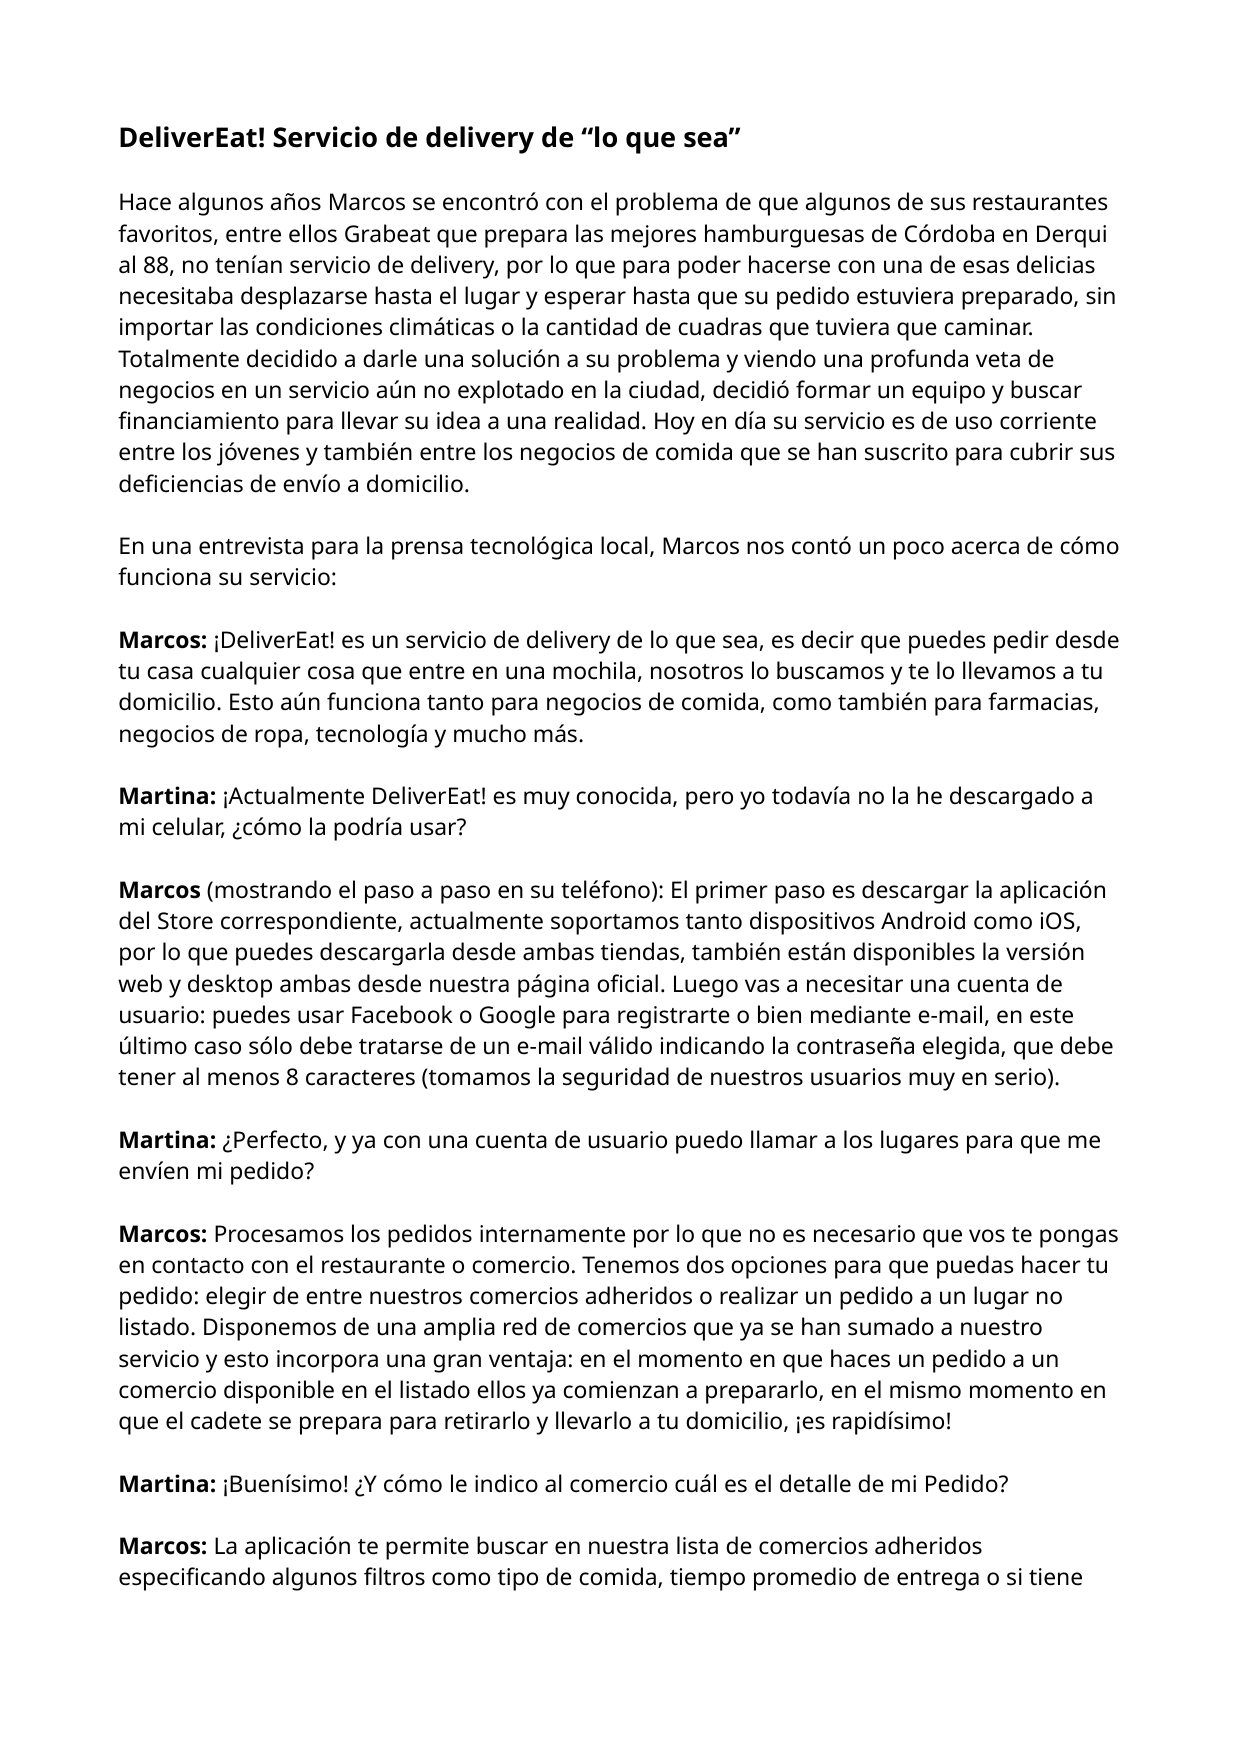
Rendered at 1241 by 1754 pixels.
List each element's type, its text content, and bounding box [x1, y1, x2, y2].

text En una entrevista para la prensa tecnológica local, Marcos nos contó un poco acerca de cómo funciona su servicio: [118, 530, 1122, 592]
text DeliverEat! Servicio de delivery de “lo que sea” [118, 118, 1122, 155]
text Hace algunos años Marcos se encontró con el problema de que algunos de sus restaurantes favoritos, entre ellos Grabeat que prepara las mejores hamburguesas de Córdoba en Derqui al 88, no tenían servicio de delivery, por lo que para poder hacerse con una de esas delicias necesitaba desplazarse hasta el lugar y esperar hasta que su pedido estuviera preparado, sin importar las condiciones climáticas o la cantidad de cuadras que tuviera que caminar. Totalmente decidido a darle una solución a su problema y viendo una profunda veta de negocios en un servicio aún no explotado en la ciudad, decidió formar un equipo y buscar financiamiento para llevar su idea a una realidad. Hoy en día su servicio es de uso corriente entre los jóvenes y también entre los negocios de comida que se han suscrito para cubrir sus deficiencias de envío a domicilio. [118, 186, 1122, 499]
text Martina: ¿Perfecto, y ya con una cuenta de usuario puedo llamar a los lugares para que me envíen mi pedido? [118, 1124, 1122, 1186]
text Martina: ¡Buenísimo! ¿Y cómo le indico al comercio cuál es el detalle de mi Pedido? [118, 1467, 1122, 1499]
text Marcos: ¡DeliverEat! es un servicio de delivery de lo que sea, es decir que puedes pedir desde tu casa cualquier cosa que entre en una mochila, nosotros lo buscamos y te lo llevamos a tu domicilio. Esto aún funciona tanto para negocios de comida, como también para farmacias, negocios de ropa, tecnología y mucho más. [118, 624, 1122, 749]
text Marcos (mostrando el paso a paso en su teléfono): El primer paso es descargar la aplicación del Store correspondiente, actualmente soportamos tanto dispositivos Android como iOS, por lo que puedes descargarla desde ambas tiendas, también están disponibles la versión web y desktop ambas desde nuestra página oficial. Luego vas a necesitar una cuenta de usuario: puedes usar Facebook o Google para registrarte o bien mediante e-mail, en este último caso sólo debe tratarse de un e-mail válido indicando la contraseña elegida, que debe tener al menos 8 caracteres (tomamos la seguridad de nuestros usuarios muy en serio). [118, 874, 1122, 1092]
text Marcos: La aplicación te permite buscar en nuestra lista de comercios adheridos especificando algunos filtros como tipo de comida, tiempo promedio de entrega o si tiene [118, 1530, 1122, 1592]
text Marcos: Procesamos los pedidos internamente por lo que no es necesario que vos te pongas en contacto con el restaurante o comercio. Tenemos dos opciones para que puedas hacer tu pedido: elegir de entre nuestros comercios adheridos o realizar un pedido a un lugar no listado. Disponemos de una amplia red de comercios que ya se han sumado a nuestro servicio y esto incorpora una gran ventaja: en el momento en que haces un pedido a un comercio disponible en el listado ellos ya comienzan a prepararlo, en el mismo momento en que el cadete se prepara para retirarlo y llevarlo a tu domicilio, ¡es rapidísimo! [118, 1217, 1122, 1436]
text Martina: ¡Actualmente DeliverEat! es muy conocida, pero yo todavía no la he descargado a mi celular, ¿cómo la podría usar? [118, 780, 1122, 842]
